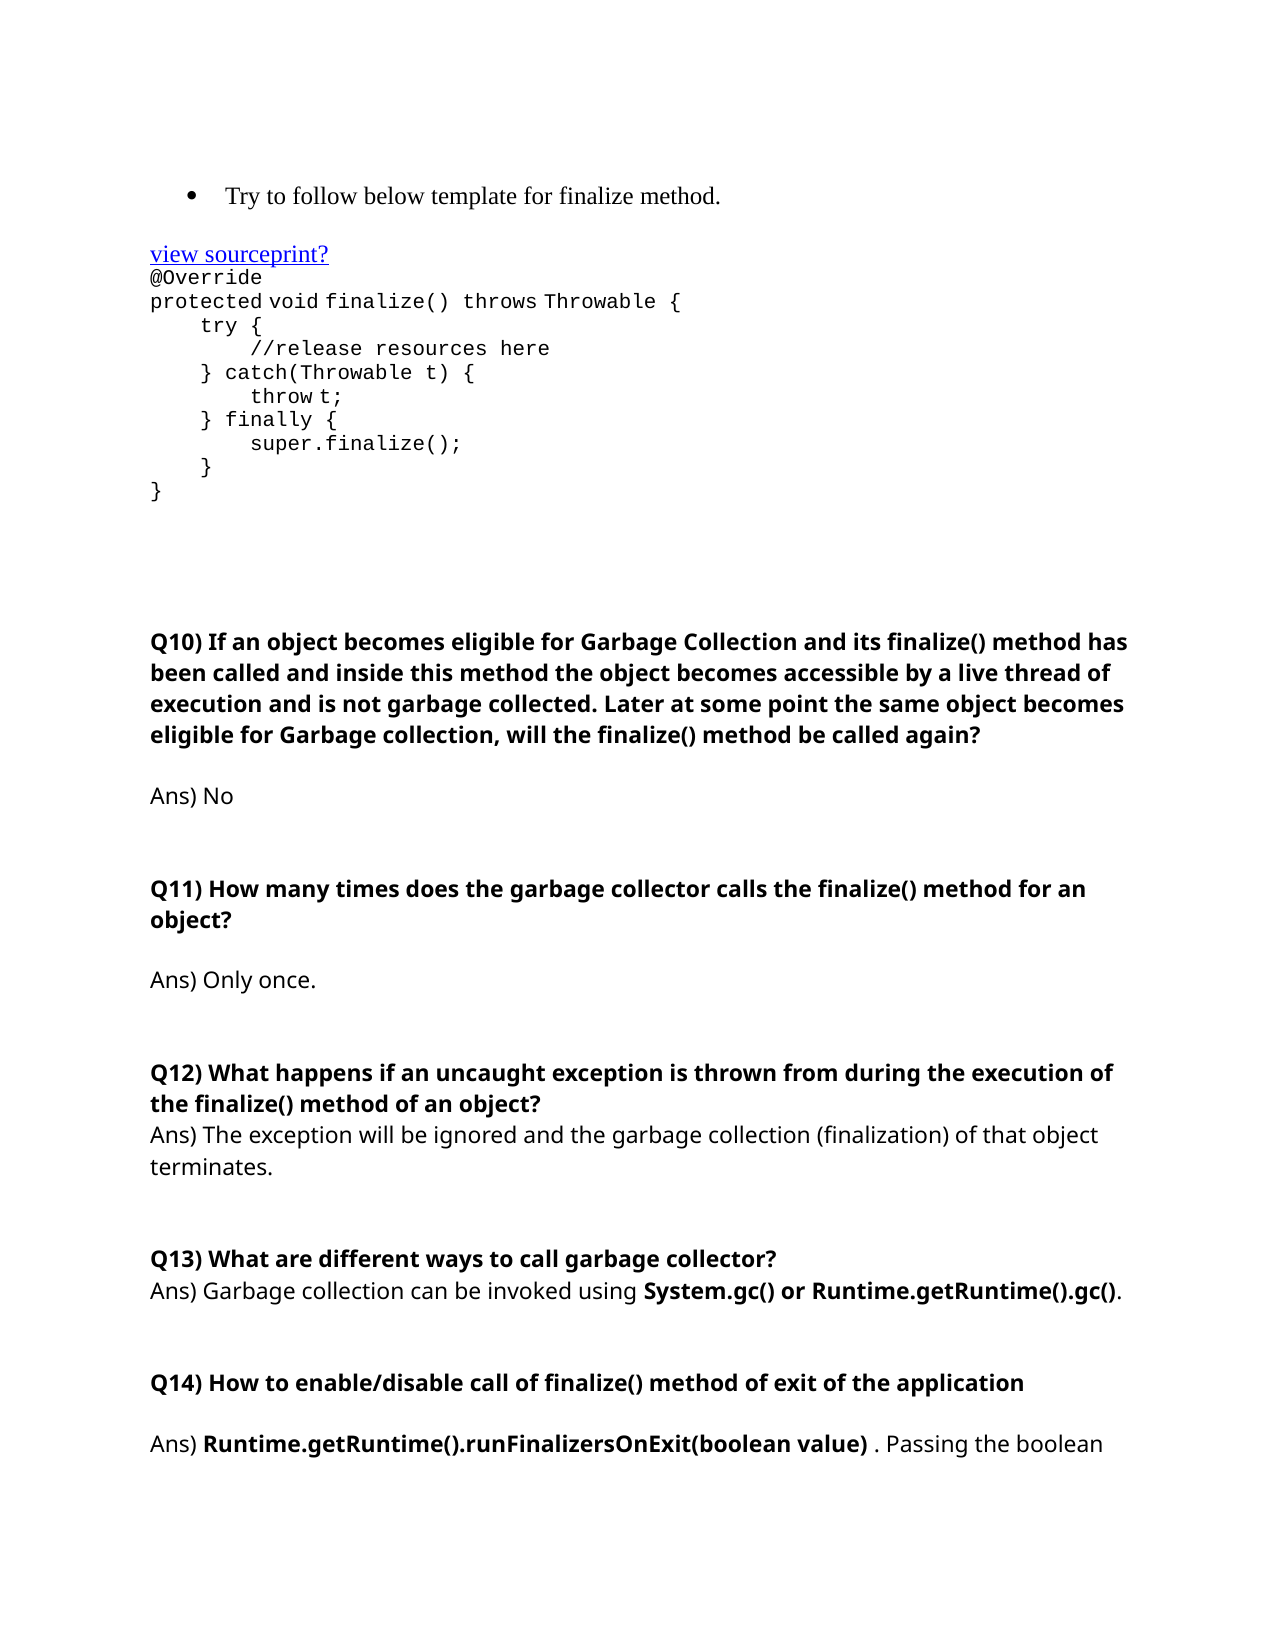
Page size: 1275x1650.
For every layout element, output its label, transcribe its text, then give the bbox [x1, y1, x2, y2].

table_cell Q11) How many times does the garbage collector calls the finalize() method for an object? Ans) Only once. [149, 842, 1142, 1026]
table_cell Q12) What happens if an uncaught exception is thrown from during the execution of the finalize() method of an object? Ans) The exception will be ignored and the garbage collection (finalization) of that object terminates. [149, 1026, 1142, 1213]
table_cell Q14) How to enable/disable call of finalize() method of exit of the application Ans) Runtime.getRuntime().runFinalizersOnExit(boolean value) . Passing the boolean [149, 1337, 1142, 1461]
table_cell Q13) What are different ways to call garbage collector? Ans) Garbage collection can be invoked using System.gc() or Runtime.getRuntime().gc(). [149, 1213, 1142, 1337]
table_cell Q9) What is the purpose of overriding finalize() method? Ans) The finalize() method should be overridden for an object to include the clean up code or to dispose of the system resources that should to be done before the object is garbage collected. When the garbage collector finds an object that is eligible for collection but has a finalizer it does not deallocate it immediately. The garbage collector tries to complete as quickly as possible, so it just adds the object to a list of objects with pending finalizers. The finalizer is called later on a separate thread. You can’t say when it will be called actually. It may be after the termination of the program. You can tell the system to try to run pending finalizers immediately by calling the method System.runFinalization after a garbage collection. But if you want to force the finalizer to run, you have to call it yourself. The garbage collector does not guarantee that any objects will be collected or that the finalizers will be called. It only makes a "best effort". However it is rare that you would ever need to force a finalizer to run in real code. There are a lot of disadvantages of using a finalize() right from taking more time in object construction to possibility of memory leakage and memory starvation. The only place where you should use finalize() is as a safety net to dispose any resources like InputStream uses it to close (which again there is no guarrantee that it will will br run when your program is still alive). Another place to use it is while using natives where garbage collector has no control. Every resource out there says to never call finalize() explicitly, and pretty much never even implement the method because there are no guarantees as to if and when it will be called. You're better off just closing all of your resources manually. Guide for correct usage After all above arguments, if you still find a situation where using finalize() is essential, then cross check below points: Always call super.finalize() in your finalize() method. Do not put time critical application logic in finalize(), seeing its unpredictability. Do not use Runtime.runFinalizersOnExit(true); as it can put your system in danger. It is now deprecated. You can use Runtime.getRuntime().runFinalization() but it only makes the best effort to execute finalize() method. It is not gauranteed that it will execute finalize() method. Try to follow below template for finalize method. view sourceprint? @Override protected void finalize() throws Throwable { try { //release resources here } catch(Throwable t) { throw t; } finally { super.finalize(); } } [149, 150, 1142, 595]
table_cell Q10) If an object becomes eligible for Garbage Collection and its finalize() method has been called and inside this method the object becomes accessible by a live thread of execution and is not garbage collected. Later at some point the same object becomes eligible for Garbage collection, will the finalize() method be called again? Ans) No [149, 595, 1142, 842]
